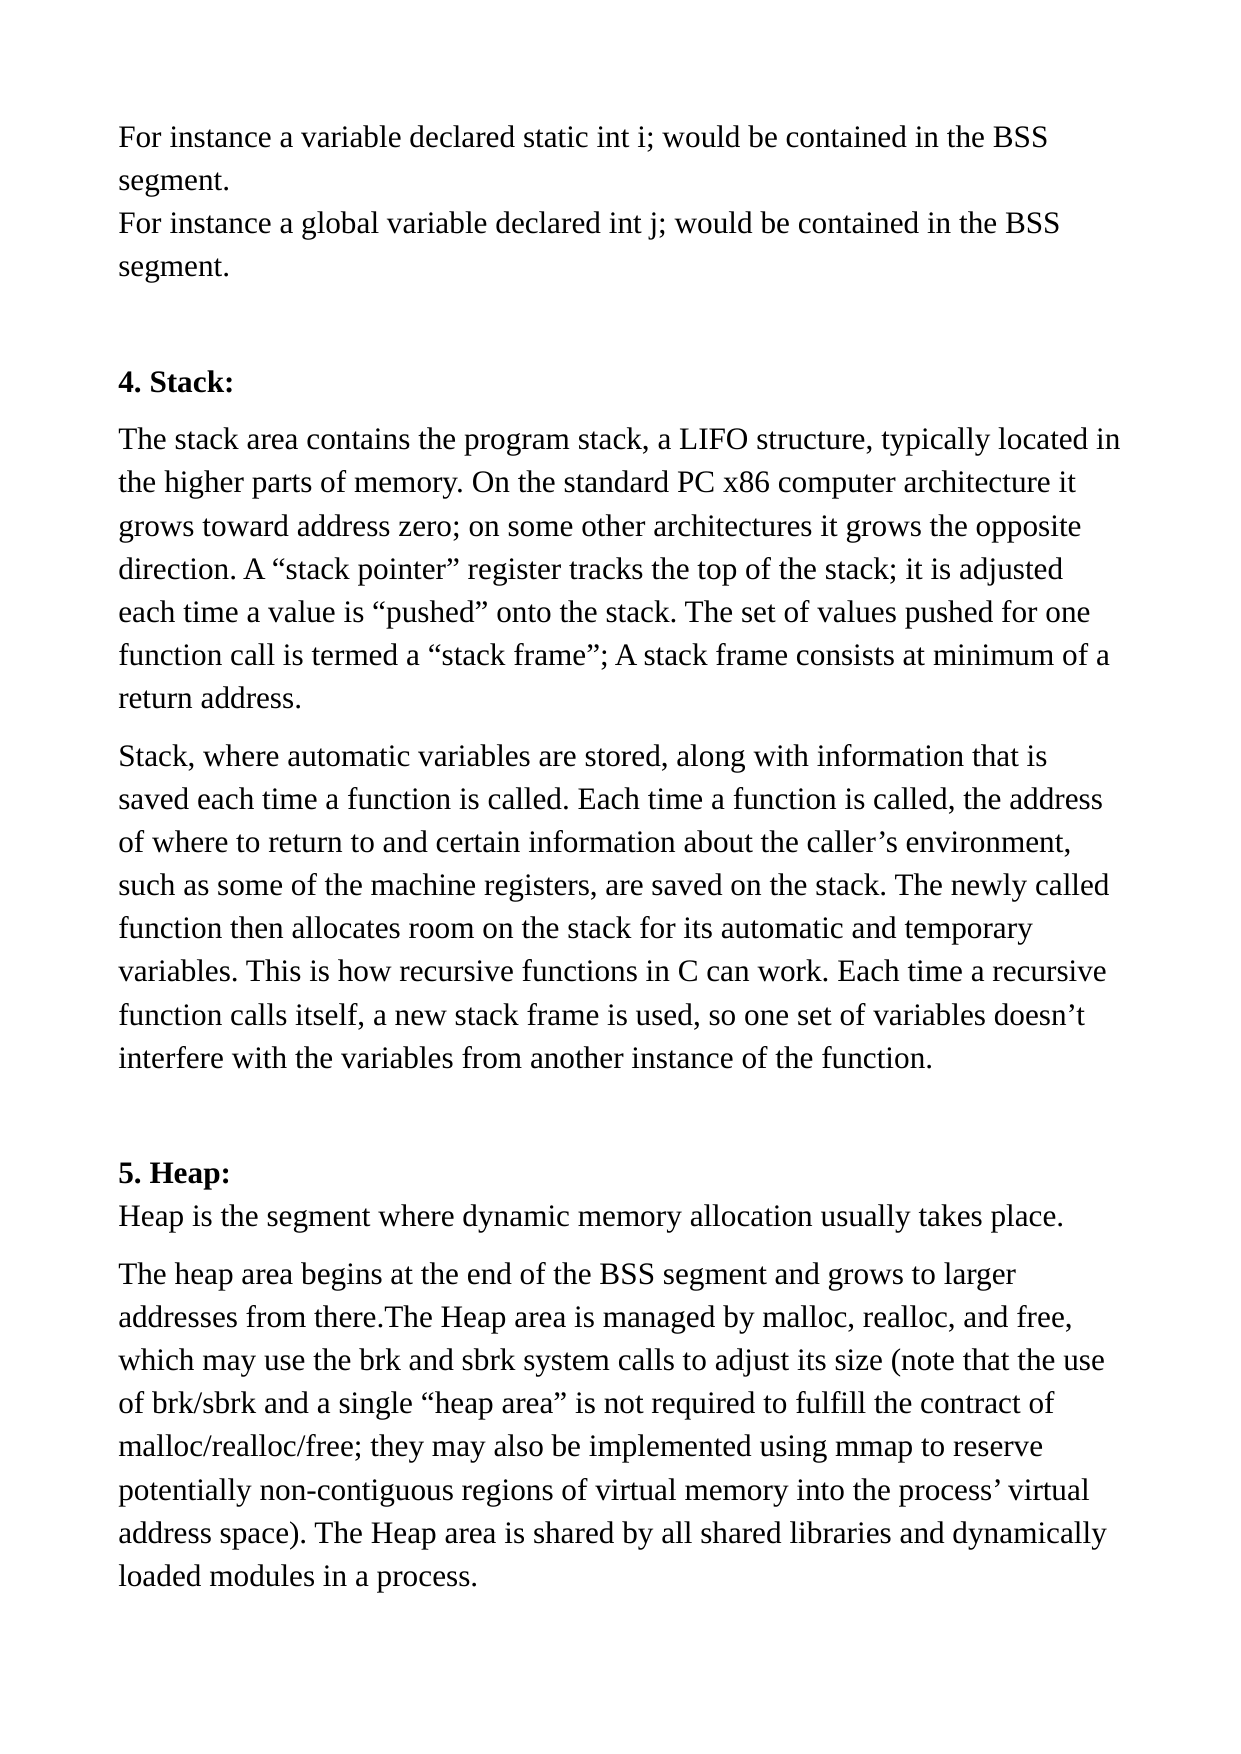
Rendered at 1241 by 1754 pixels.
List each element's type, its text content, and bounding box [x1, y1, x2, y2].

text Stack, where automatic variables are stored, along with information that is saved each time a function is called. Each time a function is called, the address of where to return to and certain information about the caller’s environment, such as some of the machine registers, are saved on the stack. The newly called function then allocates room on the stack for its automatic and temporary variables. This is how recursive functions in C can work. Each time a recursive function calls itself, a new stack frame is used, so one set of variables doesn’t interfere with the variables from another instance of the function. [118, 737, 1122, 1075]
text The heap area begins at the end of the BSS segment and grows to larger addresses from there.The Heap area is managed by malloc, realloc, and free, which may use the brk and sbrk system calls to adjust its size (note that the use of brk/sbrk and a single “heap area” is not required to fulfill the contract of malloc/realloc/free; they may also be implemented using mmap to reserve potentially non-contiguous regions of virtual memory into the process’ virtual address space). The Heap area is shared by all shared libraries and dynamically loaded modules in a process. [118, 1255, 1122, 1593]
text 4. Stack: [118, 363, 1122, 399]
text The stack area contains the program stack, a LIFO structure, typically located in the higher parts of memory. On the standard PC x86 computer architecture it grows toward address zero; on some other architectures it grows the opposite direction. A “stack pointer” register tracks the top of the stack; it is adjusted each time a value is “pushed” onto the stack. The set of values pushed for one function call is termed a “stack frame”; A stack frame consists at minimum of a return address. [118, 421, 1122, 715]
text 5. Heap: Heap is the segment where dynamic memory allocation usually takes place. [118, 1154, 1122, 1233]
text For instance a variable declared static int i; would be contained in the BSS segment. For instance a global variable declared int j; would be contained in the BSS segment. [118, 118, 1122, 283]
